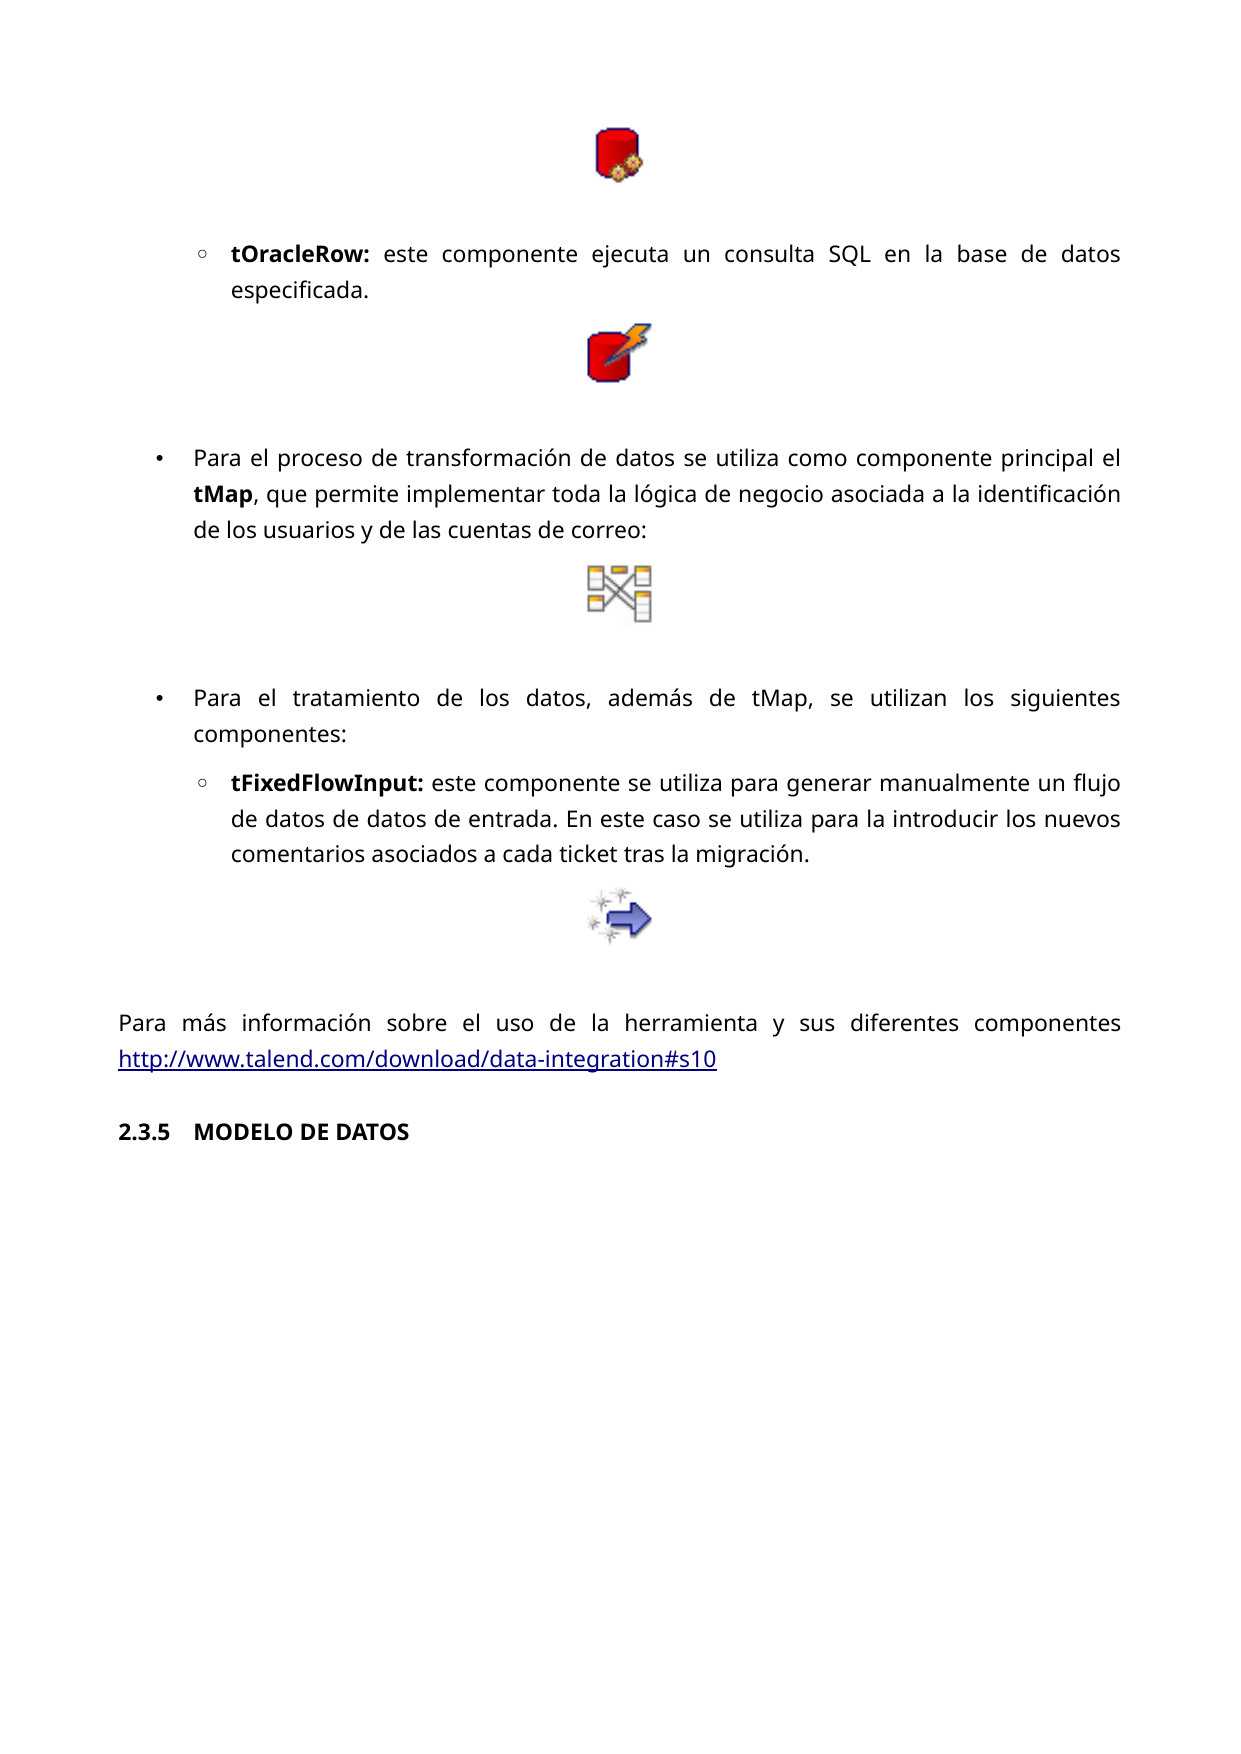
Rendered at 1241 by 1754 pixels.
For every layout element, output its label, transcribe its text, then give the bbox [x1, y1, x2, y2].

picture [586, 322, 654, 389]
picture [586, 118, 654, 185]
text Para más información sobre el uso de la herramienta y sus diferentes componentes http://www.talend.com/download/data-integration#s10 [118, 1007, 1122, 1074]
list Para el tratamiento de los datos, además de tMap, se utilizan los siguientes componentes: [156, 682, 1122, 749]
picture [586, 562, 654, 629]
list tOracleRow: este componente ejecuta un consulta SQL en la base de datos especificada. [193, 238, 1122, 305]
list Para el proceso de transformación de datos se utiliza como componente principal el tMap, que permite implementar toda la lógica de negocio asociada a la identificación de los usuarios y de las cuentas de correo: [156, 442, 1122, 545]
subtitle MODELO DE DATOS [118, 1116, 1122, 1147]
list tFixedFlowInput: este componente se utiliza para generar manualmente un flujo de datos de datos de entrada. En este caso se utiliza para la introducir los nuevos comentarios asociados a cada ticket tras la migración. [193, 767, 1122, 870]
picture [586, 886, 654, 954]
